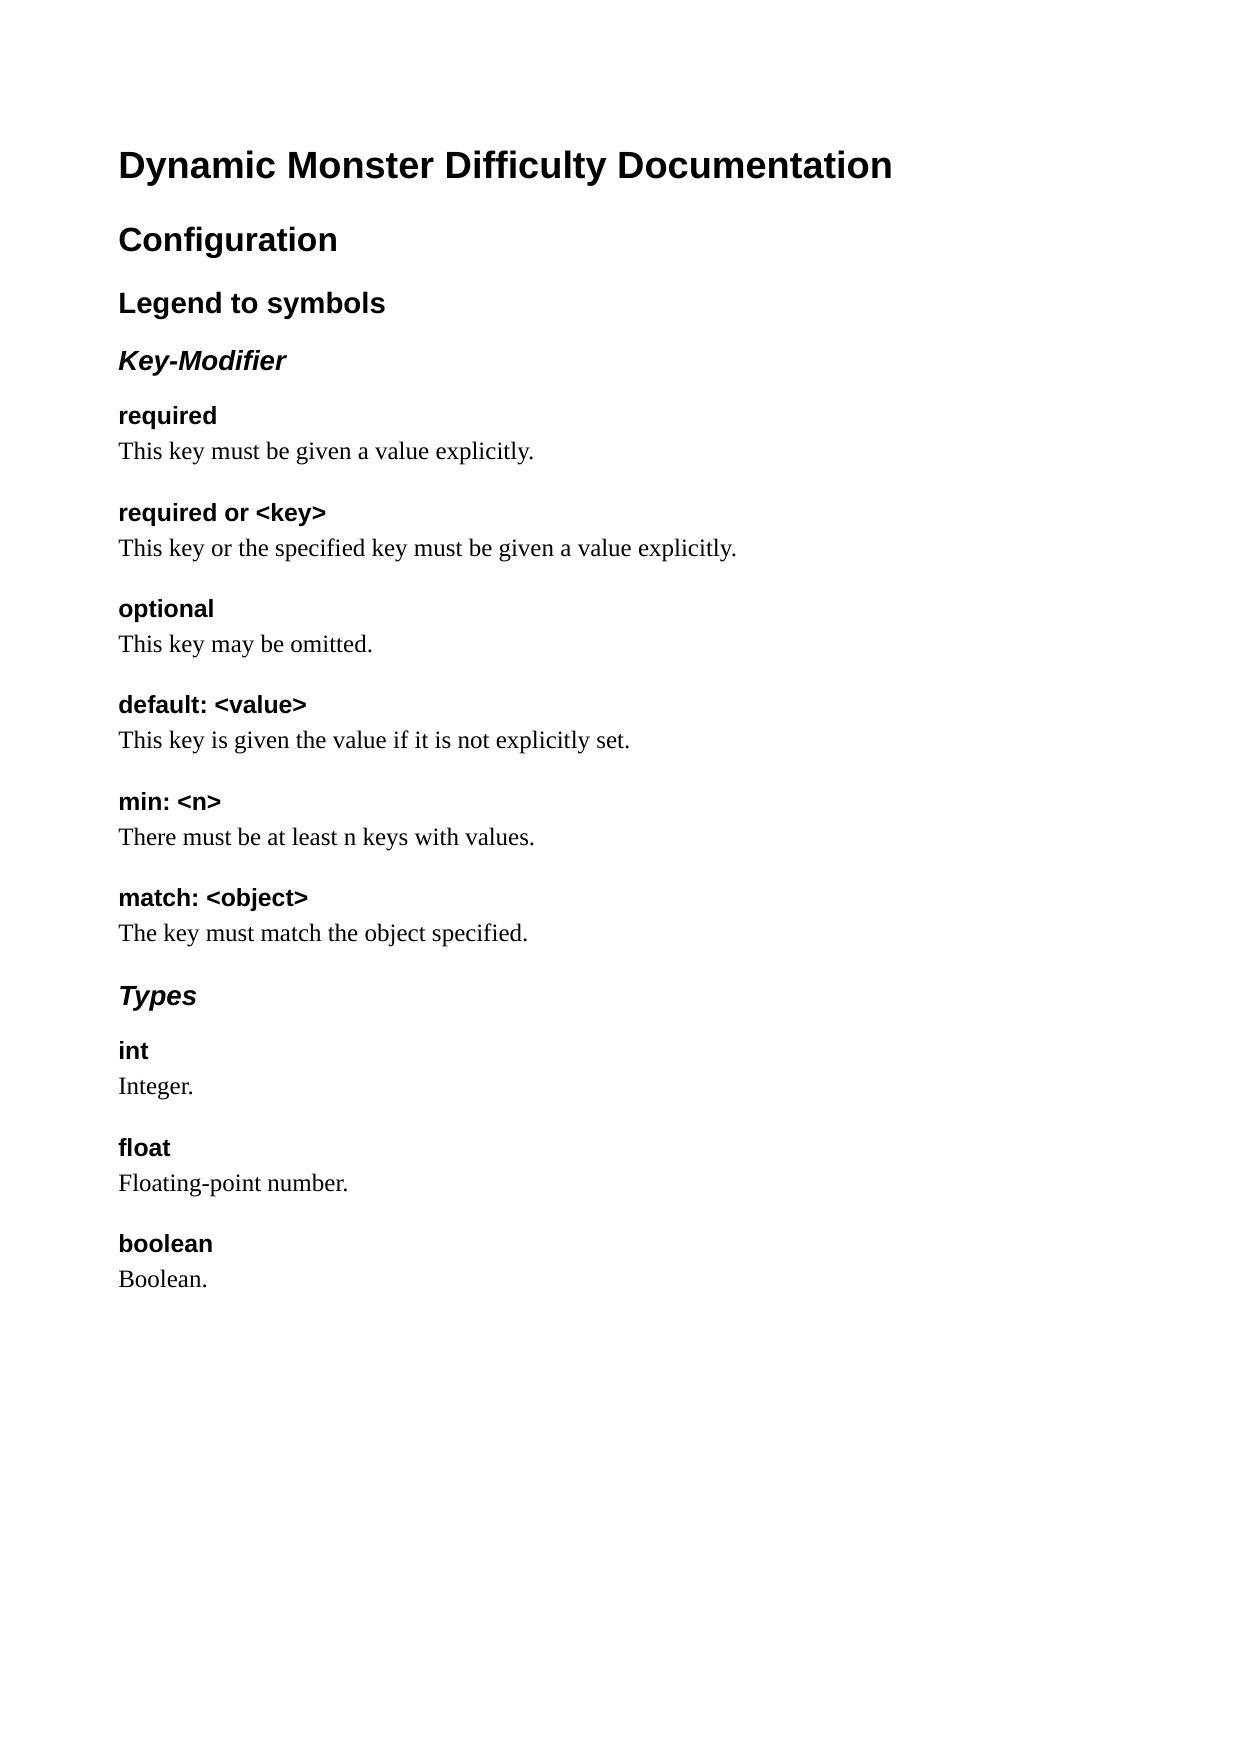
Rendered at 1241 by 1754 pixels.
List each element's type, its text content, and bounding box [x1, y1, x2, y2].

text Floating-point number. [118, 1168, 1122, 1196]
subtitle match: <object> [118, 883, 1122, 912]
text There must be at least n keys with values. [118, 822, 1122, 850]
text This key must be given a value explicitly. [118, 436, 1122, 465]
subtitle Dynamic Monster Difficulty Documentation [118, 143, 1122, 187]
text The key must match the object specified. [118, 918, 1122, 947]
subtitle min: <n> [118, 787, 1122, 815]
subtitle required [118, 401, 1122, 430]
subtitle Legend to symbols [118, 286, 1122, 319]
subtitle optional [118, 594, 1122, 623]
text This key or the specified key must be given a value explicitly. [118, 533, 1122, 561]
subtitle float [118, 1133, 1122, 1161]
subtitle required or <key> [118, 498, 1122, 526]
subtitle int [118, 1036, 1122, 1065]
subtitle Types [118, 979, 1122, 1011]
subtitle Key-Modifier [118, 344, 1122, 376]
subtitle boolean [118, 1229, 1122, 1258]
text This key may be omitted. [118, 629, 1122, 658]
text This key is given the value if it is not explicitly set. [118, 725, 1122, 754]
text Integer. [118, 1071, 1122, 1100]
text Boolean. [118, 1264, 1122, 1293]
subtitle Configuration [118, 220, 1122, 259]
subtitle default: <value> [118, 691, 1122, 719]
